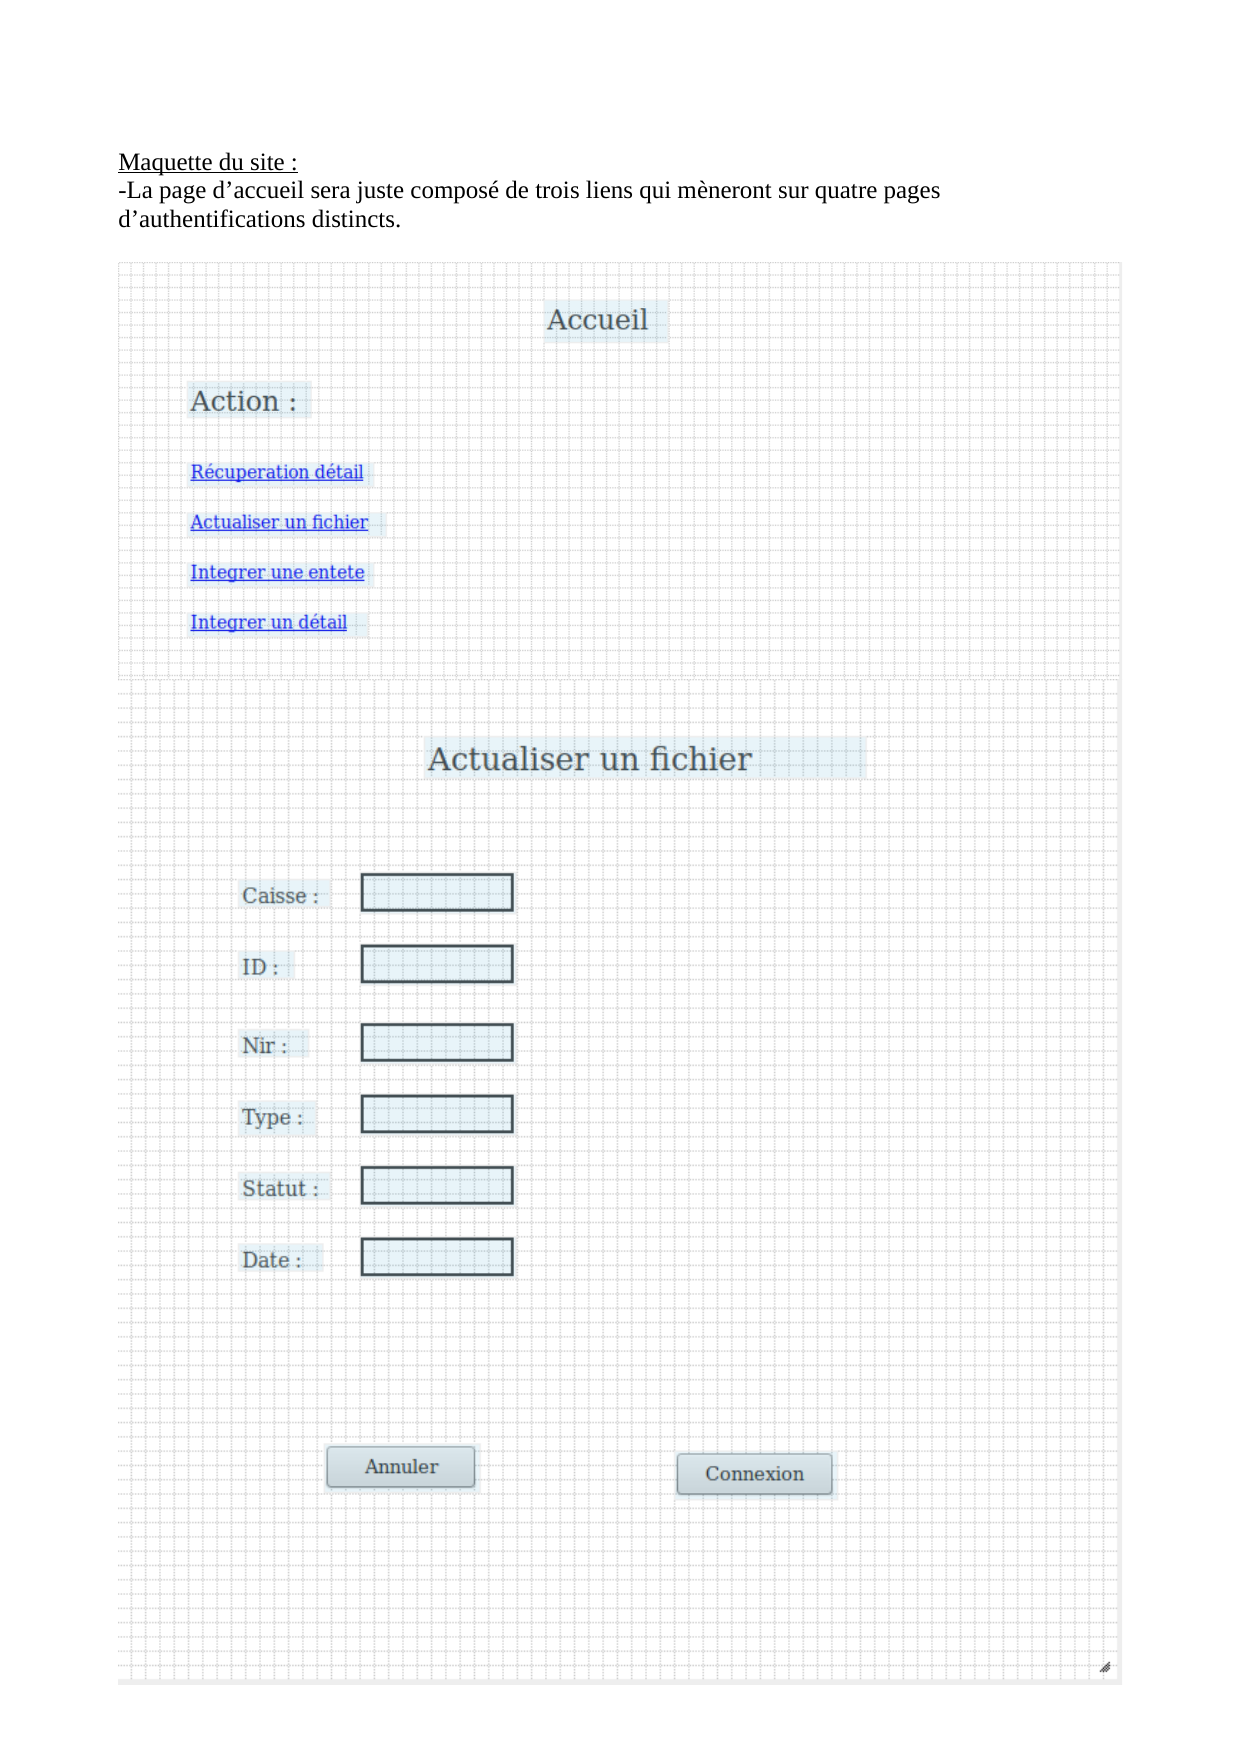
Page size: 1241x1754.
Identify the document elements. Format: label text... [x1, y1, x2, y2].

text -La page d’accueil sera juste composé de trois liens qui mèneront sur quatre pages d’authentifications distincts. [118, 176, 1122, 233]
text Maquette du site : [118, 147, 1122, 176]
picture [118, 262, 1123, 1685]
